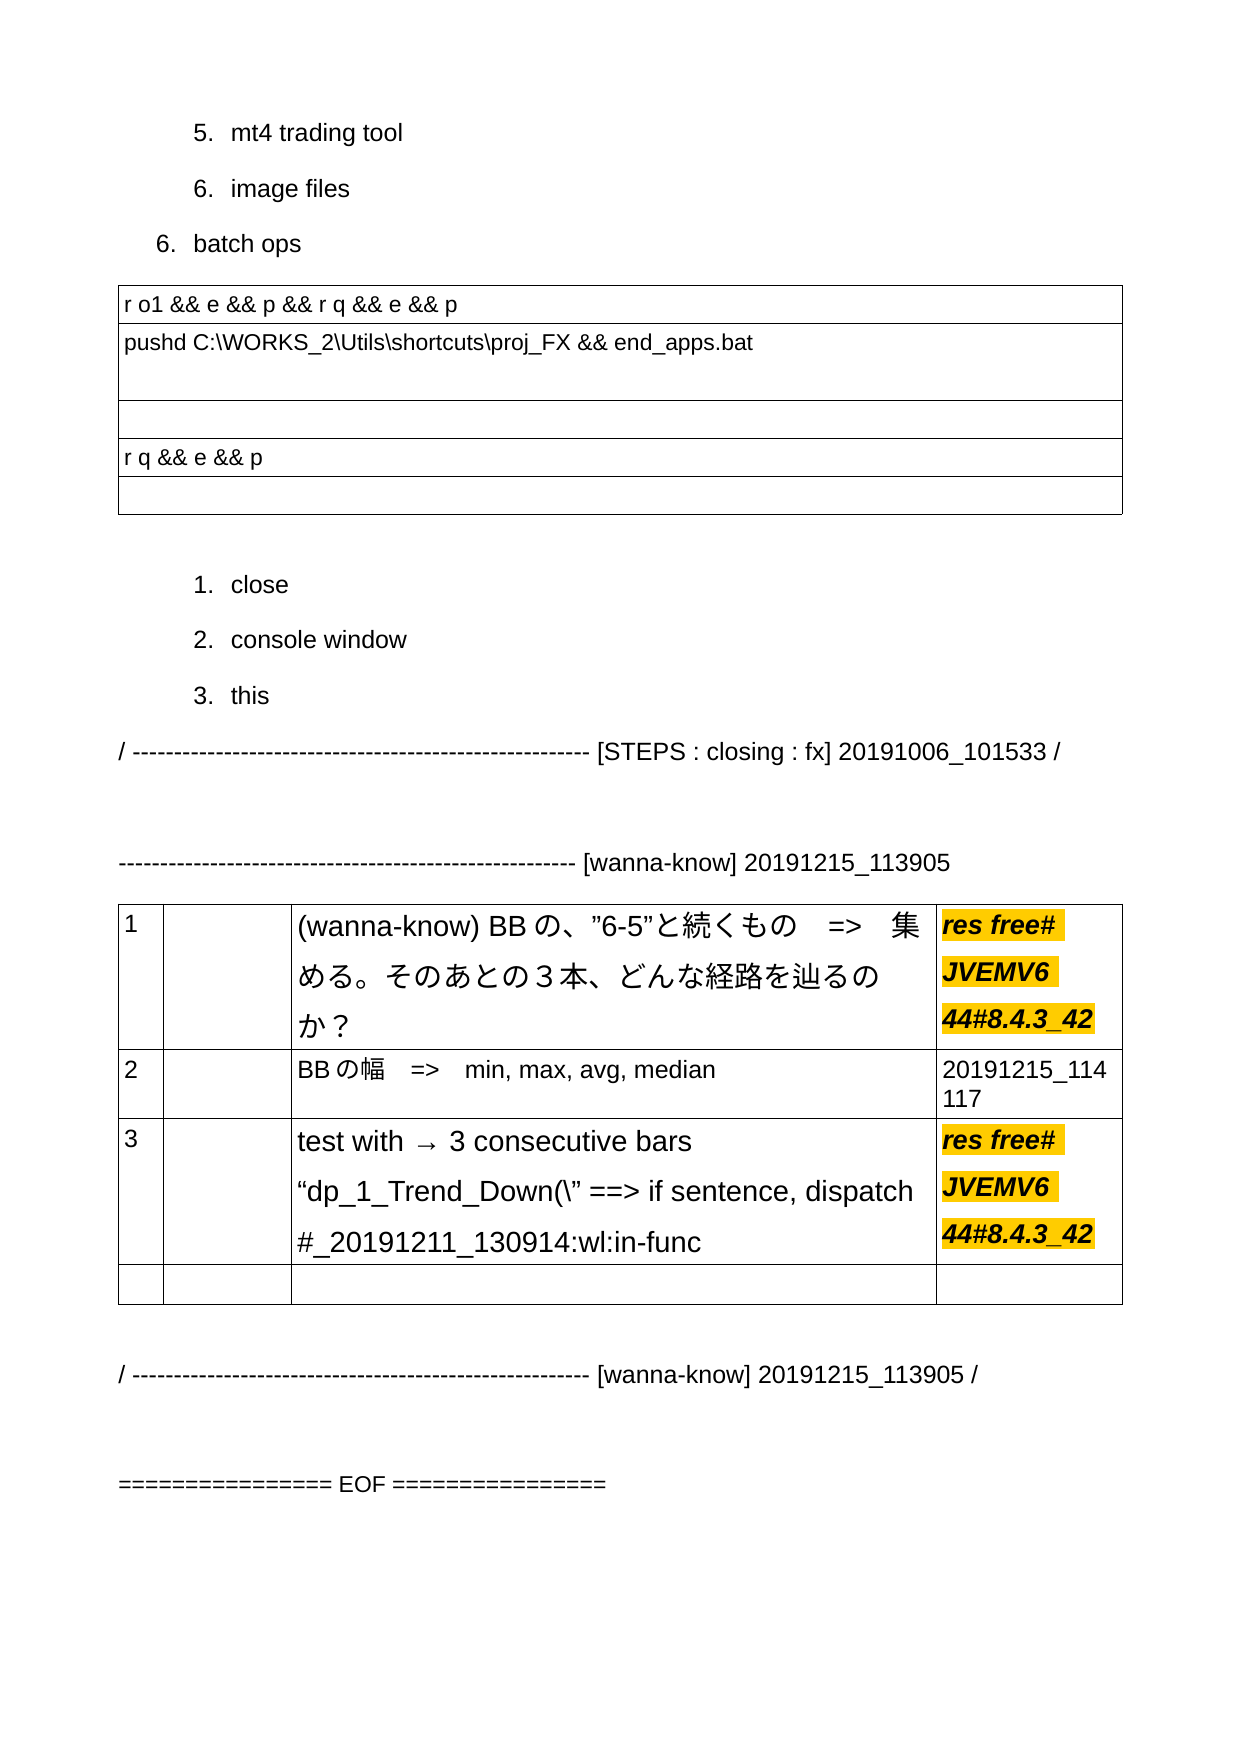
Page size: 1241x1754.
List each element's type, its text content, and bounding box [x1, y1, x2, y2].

list batch ops [156, 229, 1122, 258]
table_cell [937, 1265, 1122, 1304]
list close [193, 570, 1122, 598]
table_cell 2 [119, 1050, 163, 1118]
list this [193, 681, 1122, 710]
table_cell [164, 1265, 291, 1304]
table_cell [119, 477, 1122, 514]
table_header r o1 && e && p && r q && e && p [119, 286, 1122, 323]
text / ------------------------------------------------------- [STEPS : closing : fx] 20191006_101533 / [118, 737, 1122, 765]
table_header 1 [119, 905, 163, 1049]
list image files [193, 174, 1122, 202]
table_cell 3 [119, 1119, 163, 1264]
table_header res free# JVEMV6 44#8.4.3_42 [937, 905, 1122, 1049]
table_cell test with → 3 consecutive bars “dp_1_Trend_Down(\” ==> if sentence, dispatch #_20191211_130914:wl:in-func [292, 1119, 936, 1264]
table_cell r q && e && p [119, 439, 1122, 476]
table_cell [164, 1050, 291, 1118]
table_cell [119, 401, 1122, 438]
text / ------------------------------------------------------- [wanna-know] 20191215_113905 / [118, 1360, 1122, 1389]
table_cell BBの幅 => min, max, avg, median [292, 1050, 936, 1118]
list console window [193, 625, 1122, 654]
table_cell pushd C:\WORKS_2\Utils\shortcuts\proj_FX && end_apps.bat [119, 324, 1122, 400]
table_cell res free# JVEMV6 44#8.4.3_42 [937, 1119, 1122, 1264]
table_cell [164, 1119, 291, 1264]
text ------------------------------------------------------- [wanna-know] 20191215_113905 [118, 848, 1122, 877]
table_cell 20191215_114117 [937, 1050, 1122, 1118]
table_header [164, 905, 291, 1049]
table_header (wanna-know) BBの、”6-5”と続くもの => 集める。そのあとの３本、どんな経路を辿るのか？ [292, 905, 936, 1049]
table_cell [119, 1265, 163, 1304]
text ================ EOF ================ [118, 1471, 1122, 1498]
table_cell [292, 1265, 936, 1304]
list mt4 trading tool [193, 118, 1122, 147]
